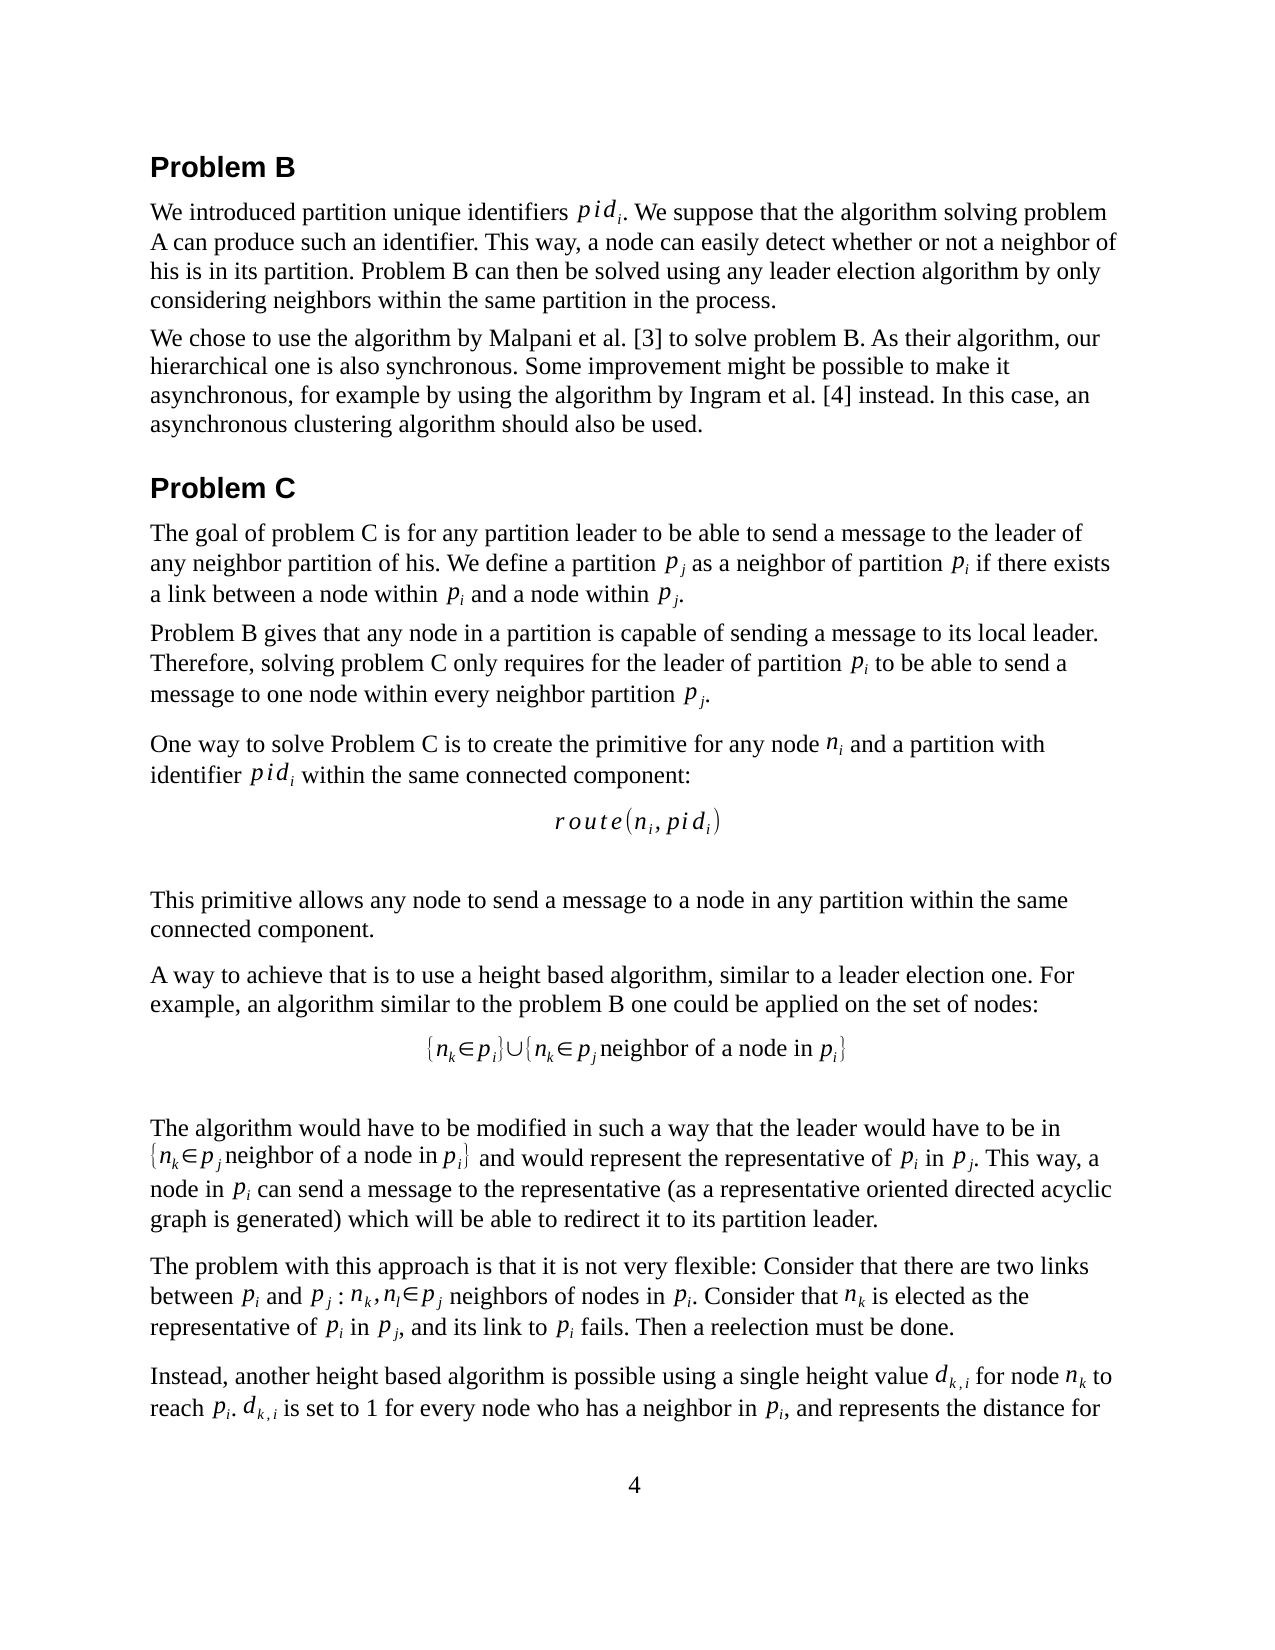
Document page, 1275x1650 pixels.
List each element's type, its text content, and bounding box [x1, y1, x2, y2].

text One way to solve Problem C is to create the primitive for any node and a partition with identifier within the same connected component: [150, 727, 1125, 790]
text This primitive allows any node to send a message to a node in any partition within the same connected component. [150, 885, 1125, 943]
text We introduced partition unique identifiers . We suppose that the algorithm solving problem A can produce such an identifier. This way, a node can easily detect whether or not a neighbor of his is in its partition. Problem B can then be solved using any leader election algorithm by only considering neighbors within the same partition in the process. [150, 196, 1125, 314]
text Problem B gives that any node in a partition is capable of sending a message to its local leader. Therefore, solving problem C only requires for the leader of partition to be able to send a message to one node within every neighbor partition . [150, 618, 1125, 709]
text We chose to use the algorithm by Malpani et al. [3] to solve problem B. As their algorithm, our hierarchical one is also synchronous. Some improvement might be possible to make it asynchronous, for example by using the algorithm by Ingram et al. [4] instead. In this case, an asynchronous clustering algorithm should also be used. [150, 323, 1125, 438]
subtitle Problem B [150, 150, 1125, 183]
text A way to achieve that is to use a height based algorithm, similar to a leader election one. For example, an algorithm similar to the problem B one could be applied on the set of nodes: [150, 961, 1125, 1018]
text Instead, another height based algorithm is possible using a single height value for node to reach . is set to 1 for every node who has a neighbor in , and represents the distance for every node from itself to the nearest node in . Everytime a node updates its height to , it broadcasts it to its neighbors. When a node detects that a neighbor of his is at a distance: [150, 1360, 1125, 1423]
text The goal of problem C is for any partition leader to be able to send a message to the leader of any neighbor partition of his. We define a partition as a neighbor of partition if there exists a link between a node within and a node within . [150, 518, 1125, 609]
text The algorithm would have to be modified in such a way that the leader would have to be in and would represent the representative of in . This way, a node in can send a message to the representative (as a representative oriented directed acyclic graph is generated) which will be able to redirect it to its partition leader. [150, 1113, 1125, 1233]
subtitle Problem C [150, 472, 1125, 505]
text The problem with this approach is that it is not very flexible: Consider that there are two links between and : neighbors of nodes in . Consider that is elected as the representative of in , and its link to fails. Then a reelection must be done. [150, 1251, 1125, 1342]
